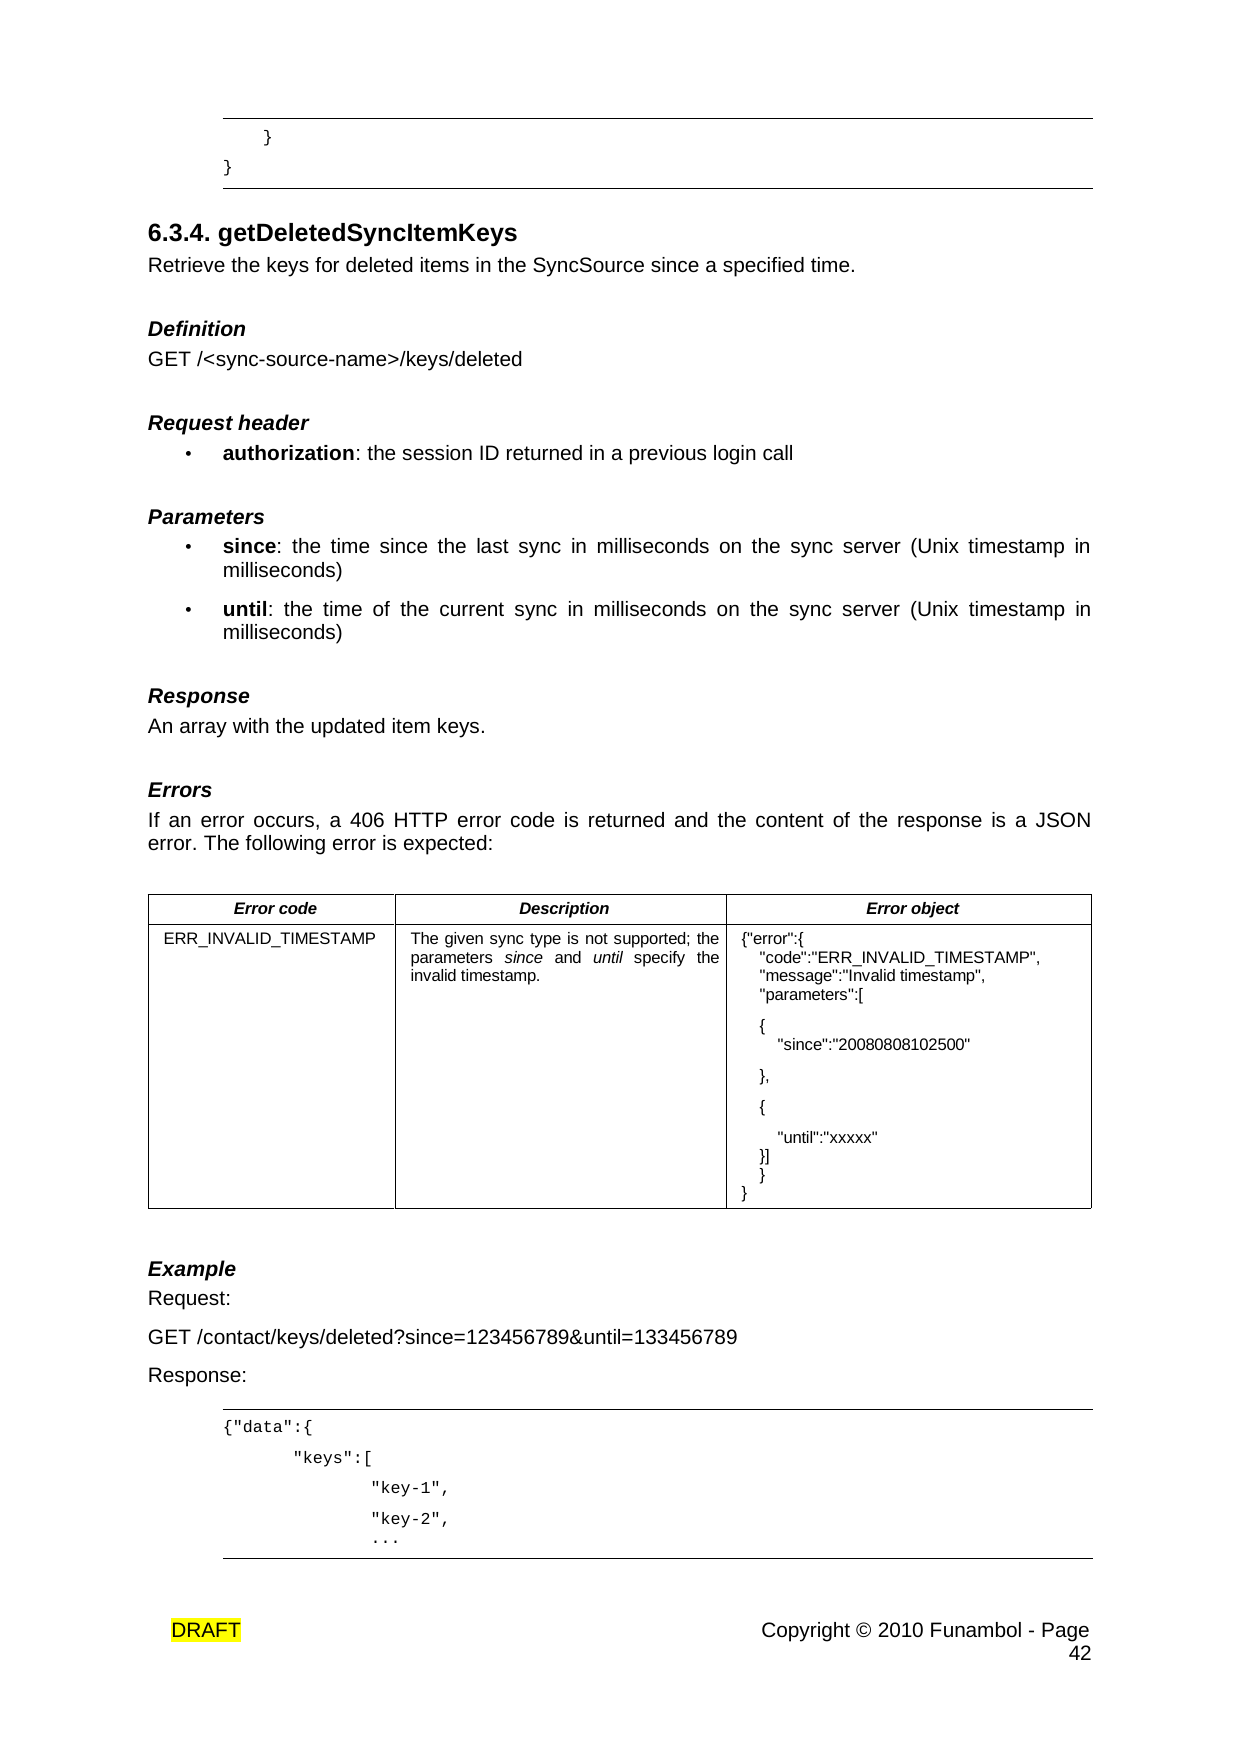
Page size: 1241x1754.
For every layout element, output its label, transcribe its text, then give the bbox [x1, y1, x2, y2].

table_cell {"error":{ "code":"ERR_INVALID_TIMESTAMP", "message":"Invalid timestamp", "parameters":[ { "since":"20080808102500" }, { "until":"xxxxx" }] } } [727, 925, 1091, 1208]
subtitle Parameters [148, 505, 1093, 529]
table_cell The given sync type is not supported; the parameters since and until specify the invalid timestamp. [396, 925, 726, 1208]
subtitle Response [148, 684, 1093, 708]
subtitle Request header [148, 411, 1093, 435]
text If an error occurs, a 406 HTTP error code is returned and the content of the response is a JSON error. The following error is expected: [148, 808, 1093, 855]
text GET /contact/keys/deleted?since=123456789&until=133456789 [148, 1325, 1093, 1349]
list authorization: the session ID returned in a previous login call [185, 441, 1093, 465]
subtitle getDeletedSyncItemKeys [148, 219, 1093, 247]
text "keys":[ [223, 1439, 1093, 1468]
subtitle Example [148, 1257, 1093, 1281]
table_cell ERR_INVALID_TIMESTAMP [149, 925, 394, 1208]
subtitle Definition [148, 317, 1093, 341]
table_header Error object [727, 895, 1091, 924]
text } [223, 149, 1093, 188]
text GET /<sync-source-name>/keys/deleted [148, 347, 1093, 371]
text Retrieve the keys for deleted items in the SyncSource since a specified time. [148, 254, 1093, 277]
subtitle Errors [148, 778, 1093, 802]
table_header Error code [149, 895, 394, 924]
list until: the time of the current sync in milliseconds on the sync server (Unix timestamp in milliseconds) [185, 597, 1093, 644]
text "key-2", ... [223, 1500, 1093, 1558]
text {"data":{ [223, 1410, 1093, 1438]
text An array with the updated item keys. [148, 714, 1093, 738]
text Response: [148, 1364, 1093, 1387]
list since: the time since the last sync in milliseconds on the sync server (Unix timestamp in milliseconds) [185, 535, 1093, 582]
text "key-1", [223, 1470, 1093, 1499]
table_header Description [396, 895, 726, 924]
text Request: [148, 1287, 1093, 1310]
text } [223, 119, 1093, 147]
